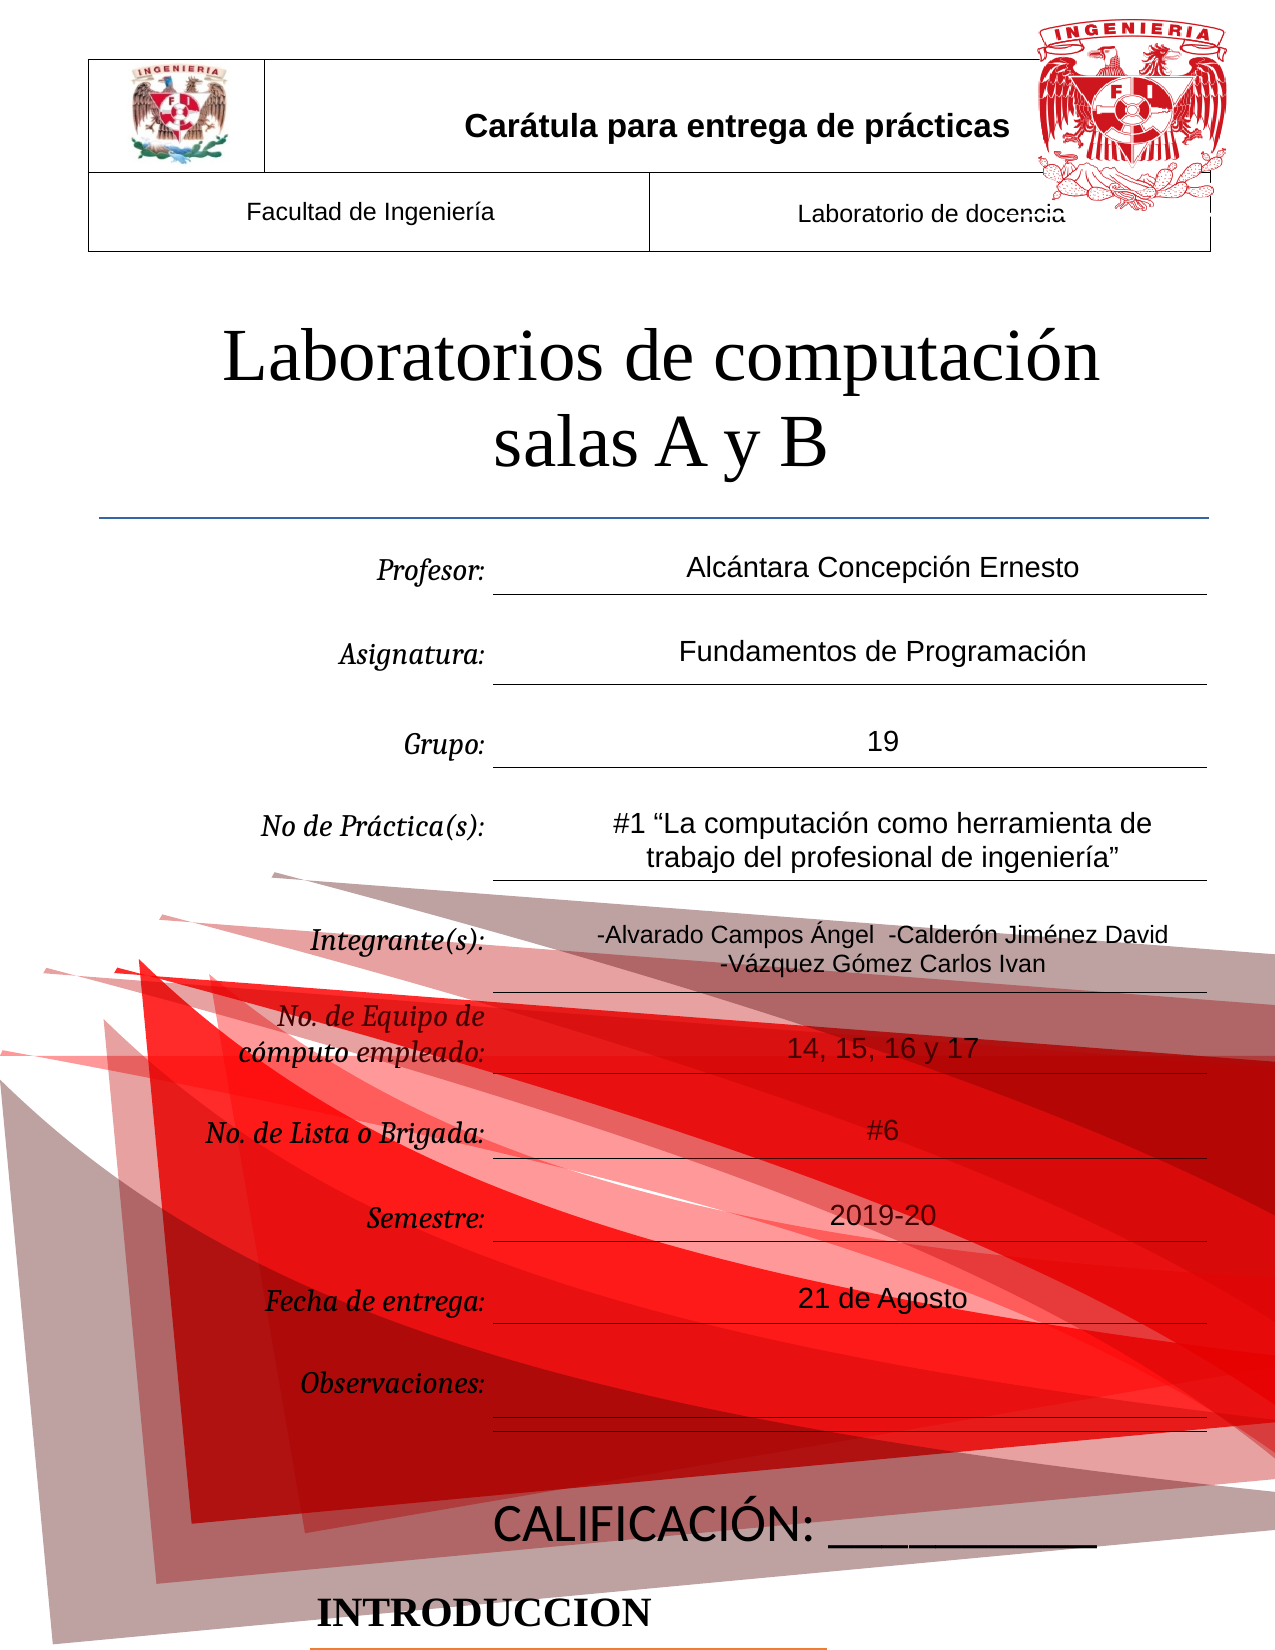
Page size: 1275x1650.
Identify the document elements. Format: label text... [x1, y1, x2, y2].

table_cell Integrante(s): [118, 880, 493, 992]
text salas A y B [118, 396, 1205, 482]
table_header Carátula para entrega de prácticas [265, 60, 1047, 172]
table_cell -Alvarado Campos Ángel -Calderón Jiménez David -Vázquez Gómez Carlos Ivan [493, 881, 1207, 949]
table_cell Facultad de Ingeniería [89, 173, 649, 251]
table_header [89, 60, 264, 172]
table_cell No de Práctica(s): [118, 766, 493, 880]
table_cell No. de Equipo de cómputo empleado: [118, 992, 147, 1055]
table_header [118, 511, 493, 517]
text CALIFICACIÓN: __________ [1018, 1537, 1205, 1555]
table_header Profesor: [118, 519, 493, 594]
table_cell 19 [493, 685, 1207, 766]
table_header Alcántara Concepción Ernesto [493, 519, 1207, 594]
table_cell Grupo: [118, 684, 493, 766]
table_cell Fundamentos de Programación [493, 595, 1207, 684]
table_header [493, 511, 1207, 517]
table_cell Asignatura: [118, 594, 493, 684]
table_cell #1 “La computación como herramienta de trabajo del profesional de ingeniería” [493, 768, 1207, 880]
table_cell Laboratorio de docencia [650, 173, 1210, 251]
text Laboratorios de computación [118, 310, 1205, 396]
